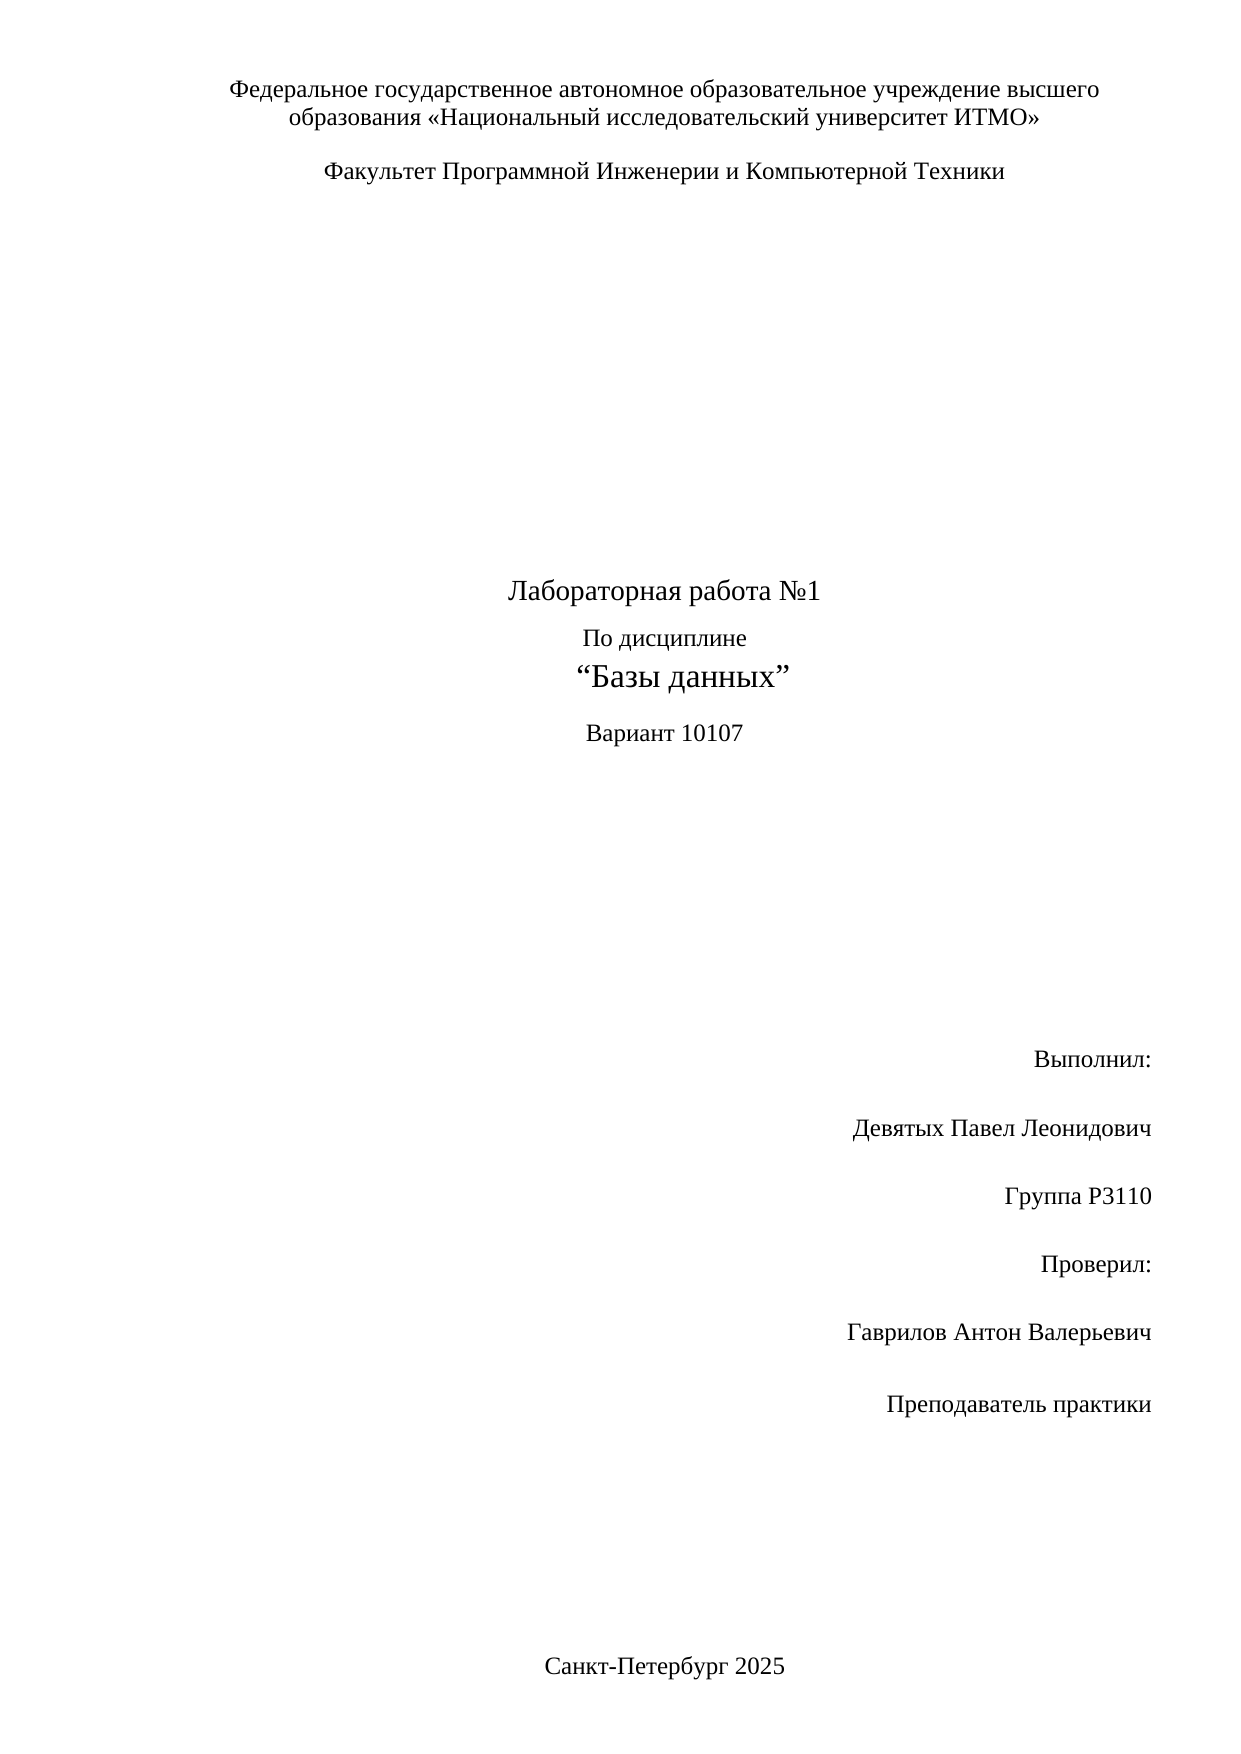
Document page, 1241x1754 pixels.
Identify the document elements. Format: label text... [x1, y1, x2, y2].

text Группа P3110 [177, 1181, 1152, 1209]
text Проверил: [177, 1249, 1152, 1278]
text Выполнил: [177, 1044, 1152, 1073]
text “Базы данных” [214, 667, 1152, 693]
text Девятых Павел Леонидович [177, 1113, 1152, 1141]
text По дисциплине [177, 623, 1152, 652]
text Лабораторная работа №1 [177, 573, 1152, 607]
text Вариант 10107 [177, 718, 1152, 746]
text Преподаватель практики [177, 1389, 1152, 1418]
text Факультет Программной Инженерии и Компьютерной Техники [177, 156, 1152, 185]
text Гаврилов Антон Валерьевич [177, 1317, 1152, 1346]
